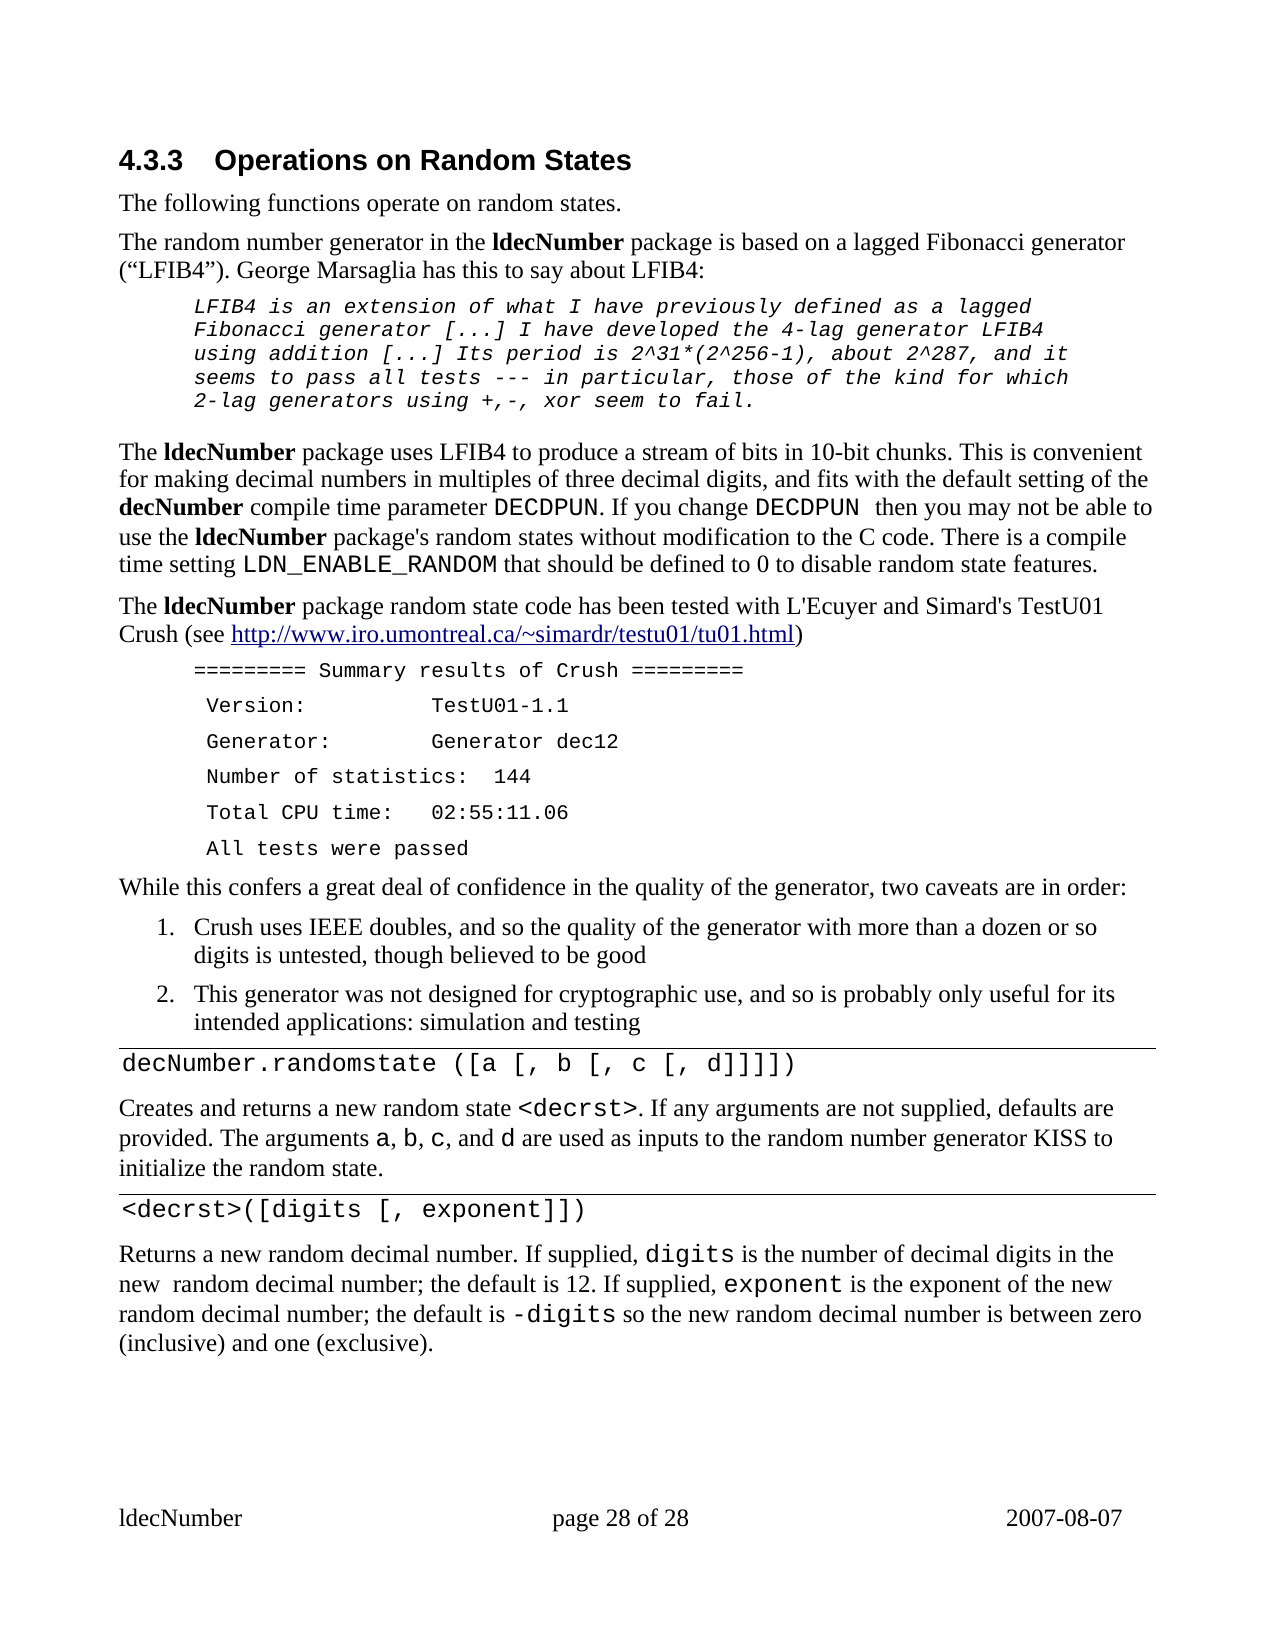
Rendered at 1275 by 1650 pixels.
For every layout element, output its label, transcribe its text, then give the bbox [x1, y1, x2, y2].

text Generator: Generator dec12 [193, 731, 1156, 754]
subtitle Operations on Random States [118, 144, 1156, 177]
text The random number generator in the ldecNumber package is based on a lagged Fibonacci generator (“LFIB4”). George Marsaglia has this to say about LFIB4: [118, 228, 1156, 284]
text Total CPU time: 02:55:11.06 [193, 802, 1156, 826]
text All tests were passed [193, 838, 1156, 861]
text Version: TestU01-1.1 [193, 695, 1156, 719]
text ========= Summary results of Crush ========= [193, 660, 1156, 683]
text The ldecNumber package uses LFIB4 to produce a stream of bits in 10-bit chunks. This is convenient for making decimal numbers in multiples of three decimal digits, and fits with the default setting of the decNumber compile time parameter DECDPUN. If you change DECDPUN then you may not be able to use the ldecNumber package's random states without modification to the C code. There is a compile time setting LDN_ENABLE_RANDOM that should be defined to 0 to disable random state features. [118, 438, 1156, 580]
text The following functions operate on random states. [118, 189, 1156, 216]
text Returns a new random decimal number. If supplied, digits is the number of decimal digits in the new random decimal number; the default is 12. If supplied, exponent is the exponent of the new random decimal number; the default is -digits so the new random decimal number is between zero (inclusive) and one (exclusive). [118, 1240, 1156, 1357]
text decNumber.randomstate ([a [, b [, c [, d]]]]) [118, 1049, 1156, 1082]
text <decrst>([digits [, exponent]]) [118, 1195, 1156, 1228]
text The ldecNumber package random state code has been tested with L'Ecuyer and Simard's TestU01 Crush (see http://www.iro.umontreal.ca/~simardr/testu01/tu01.html) [118, 592, 1156, 648]
list This generator was not designed for cryptographic use, and so is probably only useful for its intended applications: simulation and testing [156, 981, 1156, 1036]
text LFIB4 is an extension of what I have previously defined as a lagged Fibonacci generator [...] I have developed the 4-lag generator LFIB4 using addition [...] Its period is 2^31*(2^256-1), about 2^287, and it seems to pass all tests --- in particular, those of the kind for which 2-lag generators using +,-, xor seem to fail. [193, 296, 1096, 414]
text Creates and returns a new random state <decrst>. If any arguments are not supplied, defaults are provided. The arguments a, b, c, and d are used as inputs to the random number generator KISS to initialize the random state. [118, 1094, 1156, 1182]
list Crush uses IEEE doubles, and so the quality of the generator with more than a dozen or so digits is untested, though believed to be good [156, 913, 1156, 968]
text While this confers a great deal of confidence in the quality of the generator, two caveats are in order: [118, 873, 1156, 901]
text Number of statistics: 144 [193, 767, 1156, 790]
